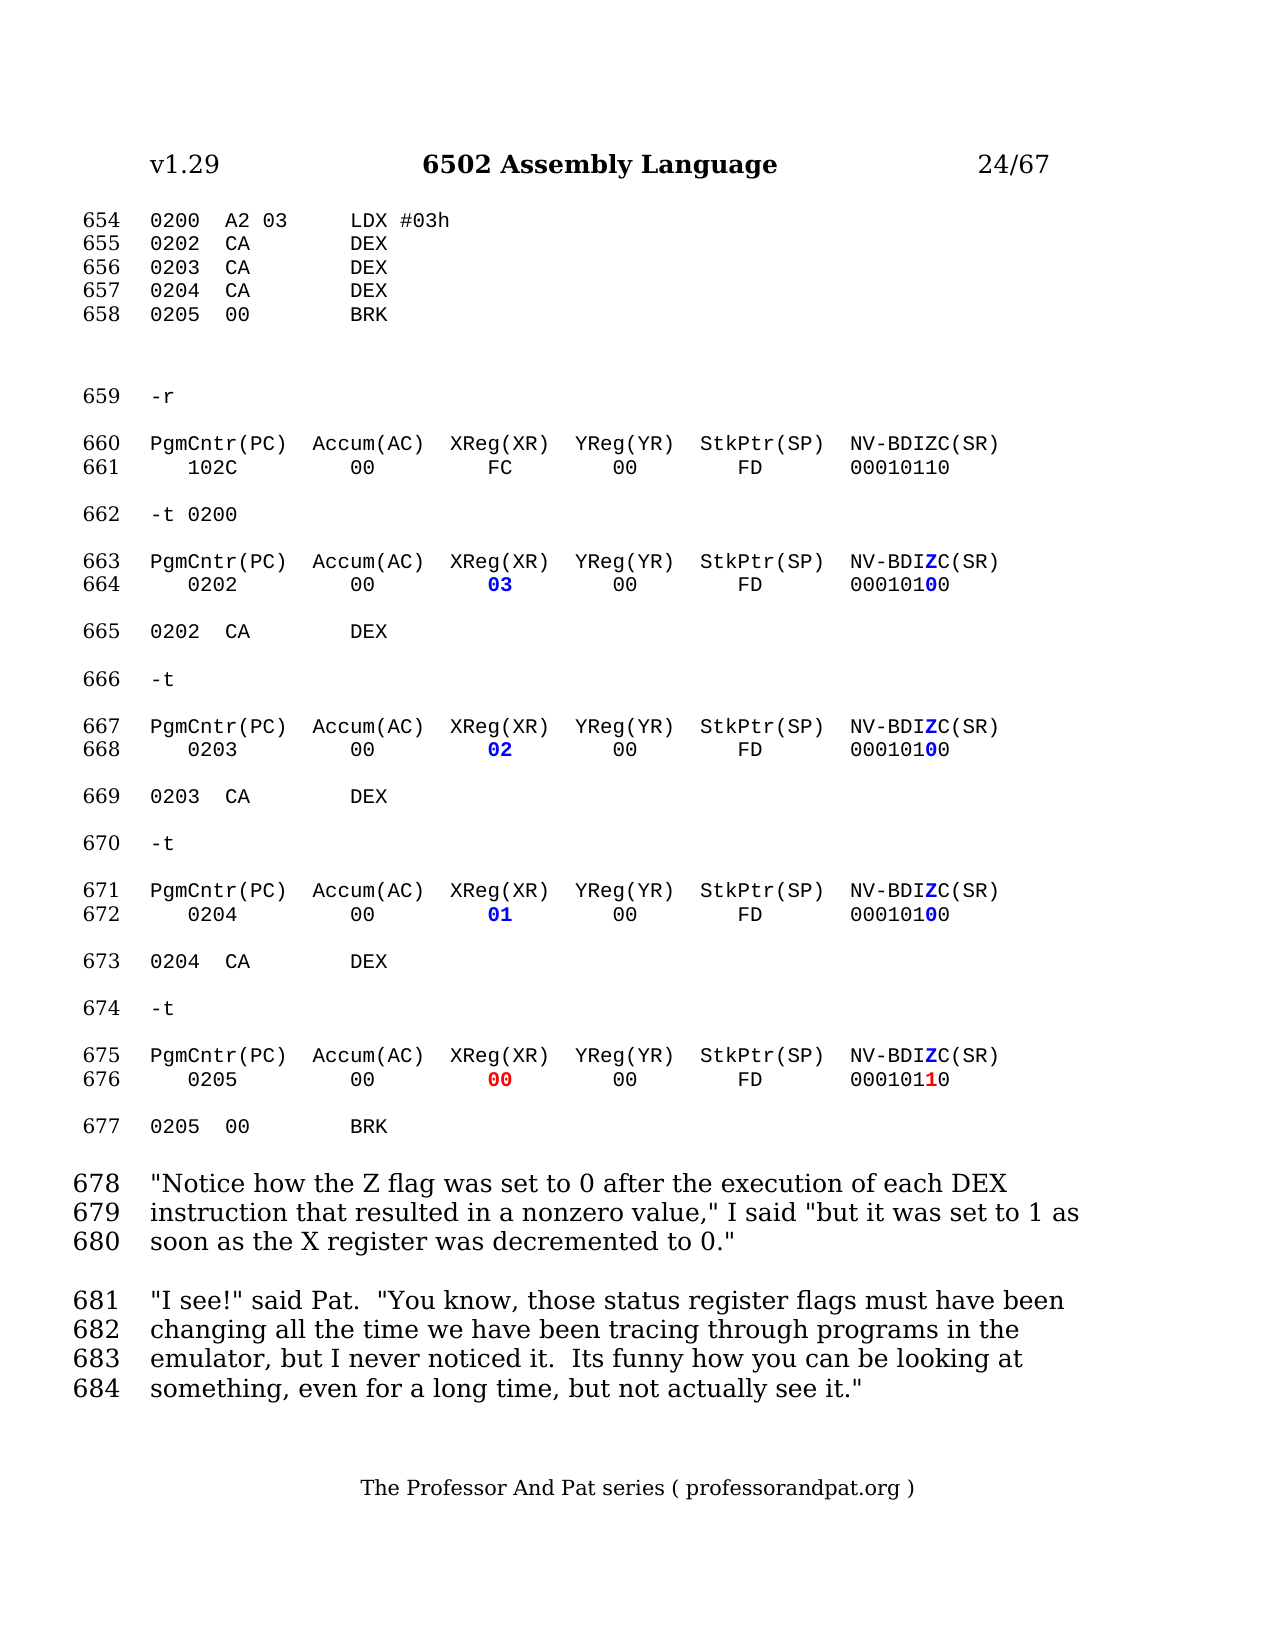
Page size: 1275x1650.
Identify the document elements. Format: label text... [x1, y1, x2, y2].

text 0205 00 BRK [150, 1116, 1125, 1139]
text -t [150, 833, 1125, 857]
text "I see!" said Pat. "You know, those status register flags must have been changing all the time we have been tracing through programs in the emulator, but I never noticed it. Its funny how you can be looking at something, even for a long time, but not actually see it." [150, 1286, 1125, 1403]
text "Notice how the Z flag was set to 0 after the execution of each DEX instruction that resulted in a nonzero value," I said "but it was set to 1 as soon as the X register was decremented to 0." [150, 1169, 1125, 1257]
text PgmCntr(PC) Accum(AC) XReg(XR) YReg(YR) StkPtr(SP) NV-BDIZC(SR) [150, 881, 1125, 904]
text 0202 CA DEX [150, 233, 1125, 257]
text 0204 CA DEX [150, 281, 1125, 304]
text 0204 00 01 00 FD 00010100 [150, 904, 1125, 928]
text 0205 00 00 00 FD 00010110 [150, 1069, 1125, 1092]
text 0204 CA DEX [150, 951, 1125, 975]
text PgmCntr(PC) Accum(AC) XReg(XR) YReg(YR) StkPtr(SP) NV-BDIZC(SR) [150, 716, 1125, 739]
text -t 0200 [150, 504, 1125, 527]
text PgmCntr(PC) Accum(AC) XReg(XR) YReg(YR) StkPtr(SP) NV-BDIZC(SR) [150, 551, 1125, 574]
text 0200 A2 03 LDX #03h [150, 210, 1125, 233]
text 0203 CA DEX [150, 257, 1125, 281]
text 0202 CA DEX [150, 622, 1125, 645]
text PgmCntr(PC) Accum(AC) XReg(XR) YReg(YR) StkPtr(SP) NV-BDIZC(SR) [150, 433, 1125, 457]
text 0203 CA DEX [150, 786, 1125, 810]
text 0202 00 03 00 FD 00010100 [150, 574, 1125, 598]
text 0205 00 BRK [150, 304, 1125, 328]
text 102C 00 FC 00 FD 00010110 [150, 457, 1125, 480]
text -t [150, 998, 1125, 1022]
text -r [150, 386, 1125, 410]
text 0203 00 02 00 FD 00010100 [150, 739, 1125, 763]
text PgmCntr(PC) Accum(AC) XReg(XR) YReg(YR) StkPtr(SP) NV-BDIZC(SR) [150, 1045, 1125, 1069]
text -t [150, 669, 1125, 692]
